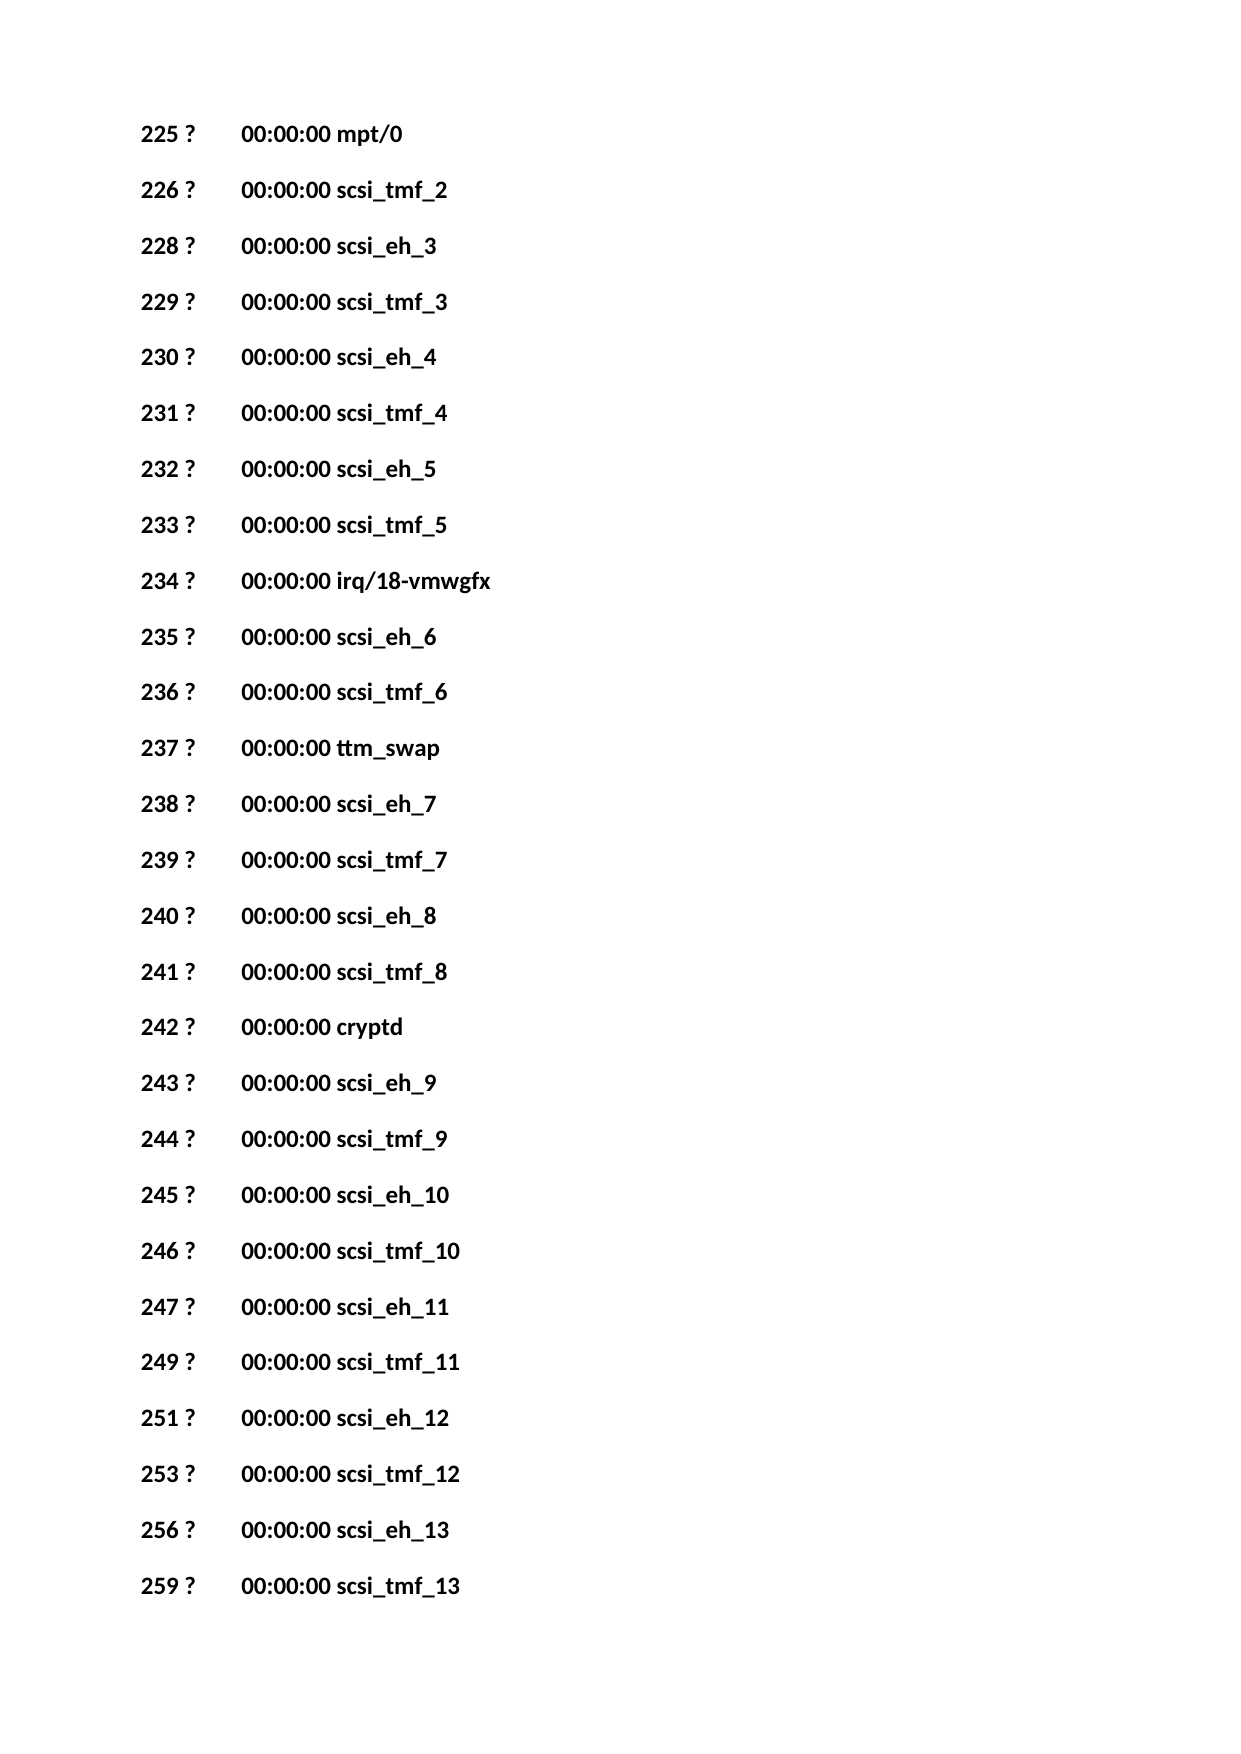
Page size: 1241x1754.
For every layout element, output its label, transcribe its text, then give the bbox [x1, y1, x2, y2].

text 241 ? 00:00:00 scsi_tmf_8 [118, 956, 1122, 986]
text 230 ? 00:00:00 scsi_eh_4 [118, 341, 1122, 372]
text 236 ? 00:00:00 scsi_tmf_6 [118, 676, 1122, 707]
text 251 ? 00:00:00 scsi_eh_12 [118, 1402, 1122, 1433]
text 243 ? 00:00:00 scsi_eh_9 [118, 1067, 1122, 1098]
text 231 ? 00:00:00 scsi_tmf_4 [118, 397, 1122, 428]
text 237 ? 00:00:00 ttm_swap [118, 732, 1122, 763]
text 245 ? 00:00:00 scsi_eh_10 [118, 1179, 1122, 1209]
text 229 ? 00:00:00 scsi_tmf_3 [118, 286, 1122, 316]
text 232 ? 00:00:00 scsi_eh_5 [118, 453, 1122, 484]
text 256 ? 00:00:00 scsi_eh_13 [118, 1514, 1122, 1544]
text 239 ? 00:00:00 scsi_tmf_7 [118, 844, 1122, 874]
text 235 ? 00:00:00 scsi_eh_6 [118, 621, 1122, 651]
text 228 ? 00:00:00 scsi_eh_3 [118, 230, 1122, 260]
text 246 ? 00:00:00 scsi_tmf_10 [118, 1235, 1122, 1265]
text 234 ? 00:00:00 irq/18-vmwgfx [118, 565, 1122, 595]
text 244 ? 00:00:00 scsi_tmf_9 [118, 1123, 1122, 1154]
text 242 ? 00:00:00 cryptd [118, 1011, 1122, 1042]
text 253 ? 00:00:00 scsi_tmf_12 [118, 1458, 1122, 1489]
text 240 ? 00:00:00 scsi_eh_8 [118, 900, 1122, 930]
text 226 ? 00:00:00 scsi_tmf_2 [118, 174, 1122, 204]
text 233 ? 00:00:00 scsi_tmf_5 [118, 509, 1122, 539]
text 259 ? 00:00:00 scsi_tmf_13 [118, 1570, 1122, 1600]
text 225 ? 00:00:00 mpt/0 [118, 118, 1122, 149]
text 249 ? 00:00:00 scsi_tmf_11 [118, 1346, 1122, 1377]
text 247 ? 00:00:00 scsi_eh_11 [118, 1291, 1122, 1321]
text 238 ? 00:00:00 scsi_eh_7 [118, 788, 1122, 819]
